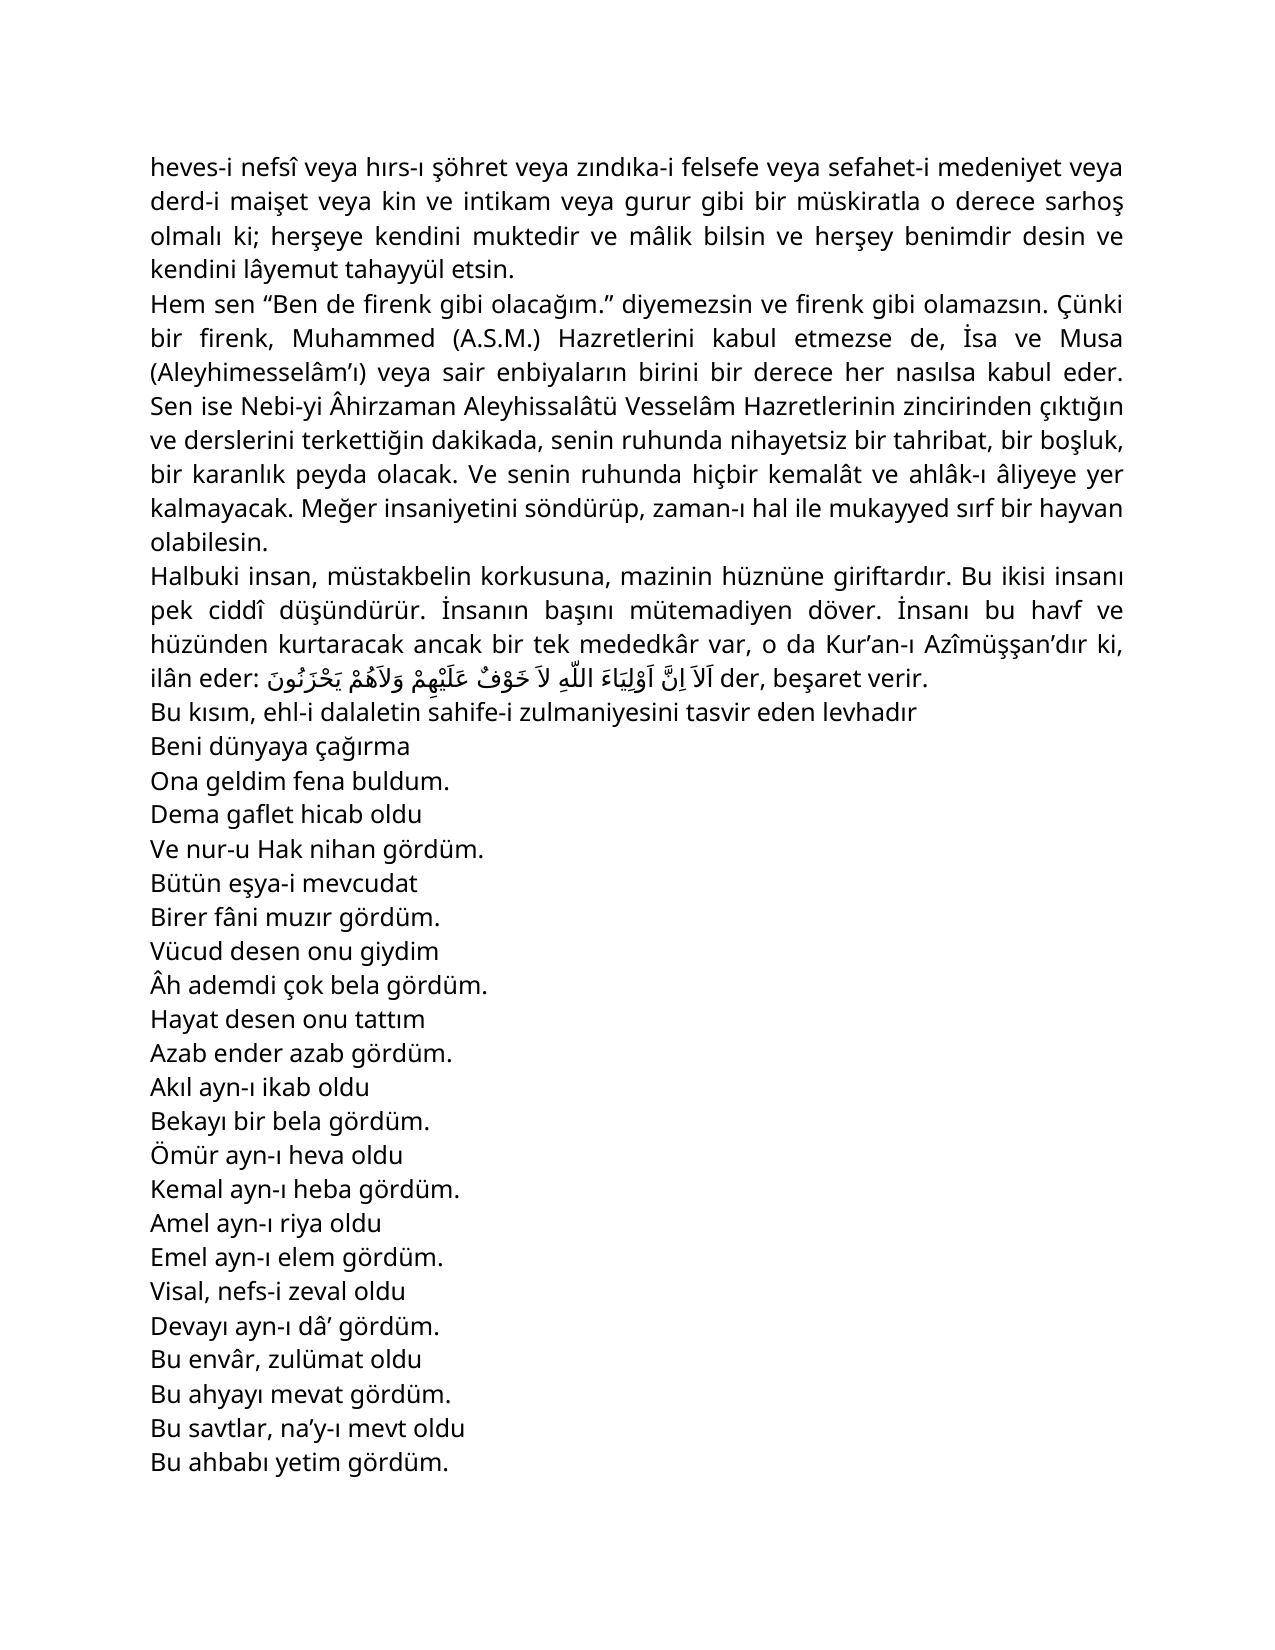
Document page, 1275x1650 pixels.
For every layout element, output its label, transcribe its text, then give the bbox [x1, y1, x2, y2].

text Bu kısım, ehl-i dalaletin sahife-i zulmaniyesini tasvir eden levhadır [150, 695, 1125, 729]
text Bu ahbabı yetim gördüm. [150, 1444, 1125, 1478]
text Ve nur-u Hak nihan gördüm. [150, 831, 1125, 865]
text Amel ayn-ı riya oldu [150, 1206, 1125, 1240]
text Halbuki insan, müstakbelin korkusuna, mazinin hüznüne giriftardır. Bu ikisi insanı pek ciddî düşündürür. İnsanın başını mütemadiyen döver. İnsanı bu havf ve hüzünden kurtaracak ancak bir tek mededkâr var, o da Kur’an-ı Azîmüşşan’dır ki, ilân eder: اَلاَ اِنَّ اَوْلِيَاءَ اللّهِ لاَ خَوْفٌ عَلَيْهِمْ وَلاَهُمْ يَحْزَنُونَ der, beşaret verir. [150, 559, 1125, 695]
text heves-i nefsî veya hırs-ı şöhret veya zındıka-i felsefe veya sefahet-i medeniyet veya derd-i maişet veya kin ve intikam veya gurur gibi bir müskiratla o derece sarhoş olmalı ki; herşeye kendini muktedir ve mâlik bilsin ve herşey benimdir desin ve kendini lâyemut tahayyül etsin. [150, 150, 1125, 286]
text Bekayı bir bela gördüm. [150, 1104, 1125, 1138]
text Bu ahyayı mevat gördüm. [150, 1376, 1125, 1410]
text Kemal ayn-ı heba gördüm. [150, 1172, 1125, 1206]
text Beni dünyaya çağırma [150, 729, 1125, 763]
text Akıl ayn-ı ikab oldu [150, 1070, 1125, 1104]
text Bütün eşya-i mevcudat [150, 865, 1125, 899]
text Hayat desen onu tattım [150, 1002, 1125, 1036]
text Birer fâni muzır gördüm. [150, 899, 1125, 933]
text Hem sen “Ben de firenk gibi olacağım.” diyemezsin ve firenk gibi olamazsın. Çünki bir firenk, Muhammed (A.S.M.) Hazretlerini kabul etmezse de, İsa ve Musa (Aleyhimesselâm’ı) veya sair enbiyaların birini bir derece her nasılsa kabul eder. Sen ise Nebi-yi Âhirzaman Aleyhissalâtü Vesselâm Hazretlerinin zincirinden çıktığın ve derslerini terkettiğin dakikada, senin ruhunda nihayetsiz bir tahribat, bir boşluk, bir karanlık peyda olacak. Ve senin ruhunda hiçbir kemalât ve ahlâk-ı âliyeye yer kalmayacak. Meğer insaniyetini söndürüp, zaman-ı hal ile mukayyed sırf bir hayvan olabilesin. [150, 286, 1125, 559]
text Azab ender azab gördüm. [150, 1036, 1125, 1070]
text Dema gaflet hicab oldu [150, 797, 1125, 831]
text Ona geldim fena buldum. [150, 763, 1125, 797]
text Visal, nefs-i zeval oldu [150, 1274, 1125, 1308]
text Devayı ayn-ı dâ’ gördüm. [150, 1308, 1125, 1342]
text Bu envâr, zulümat oldu [150, 1342, 1125, 1376]
text Emel ayn-ı elem gördüm. [150, 1240, 1125, 1274]
text Bu savtlar, na’y-ı mevt oldu [150, 1410, 1125, 1444]
text Vücud desen onu giydim [150, 933, 1125, 967]
text Ömür ayn-ı heva oldu [150, 1138, 1125, 1172]
text Âh ademdi çok bela gördüm. [150, 967, 1125, 1002]
